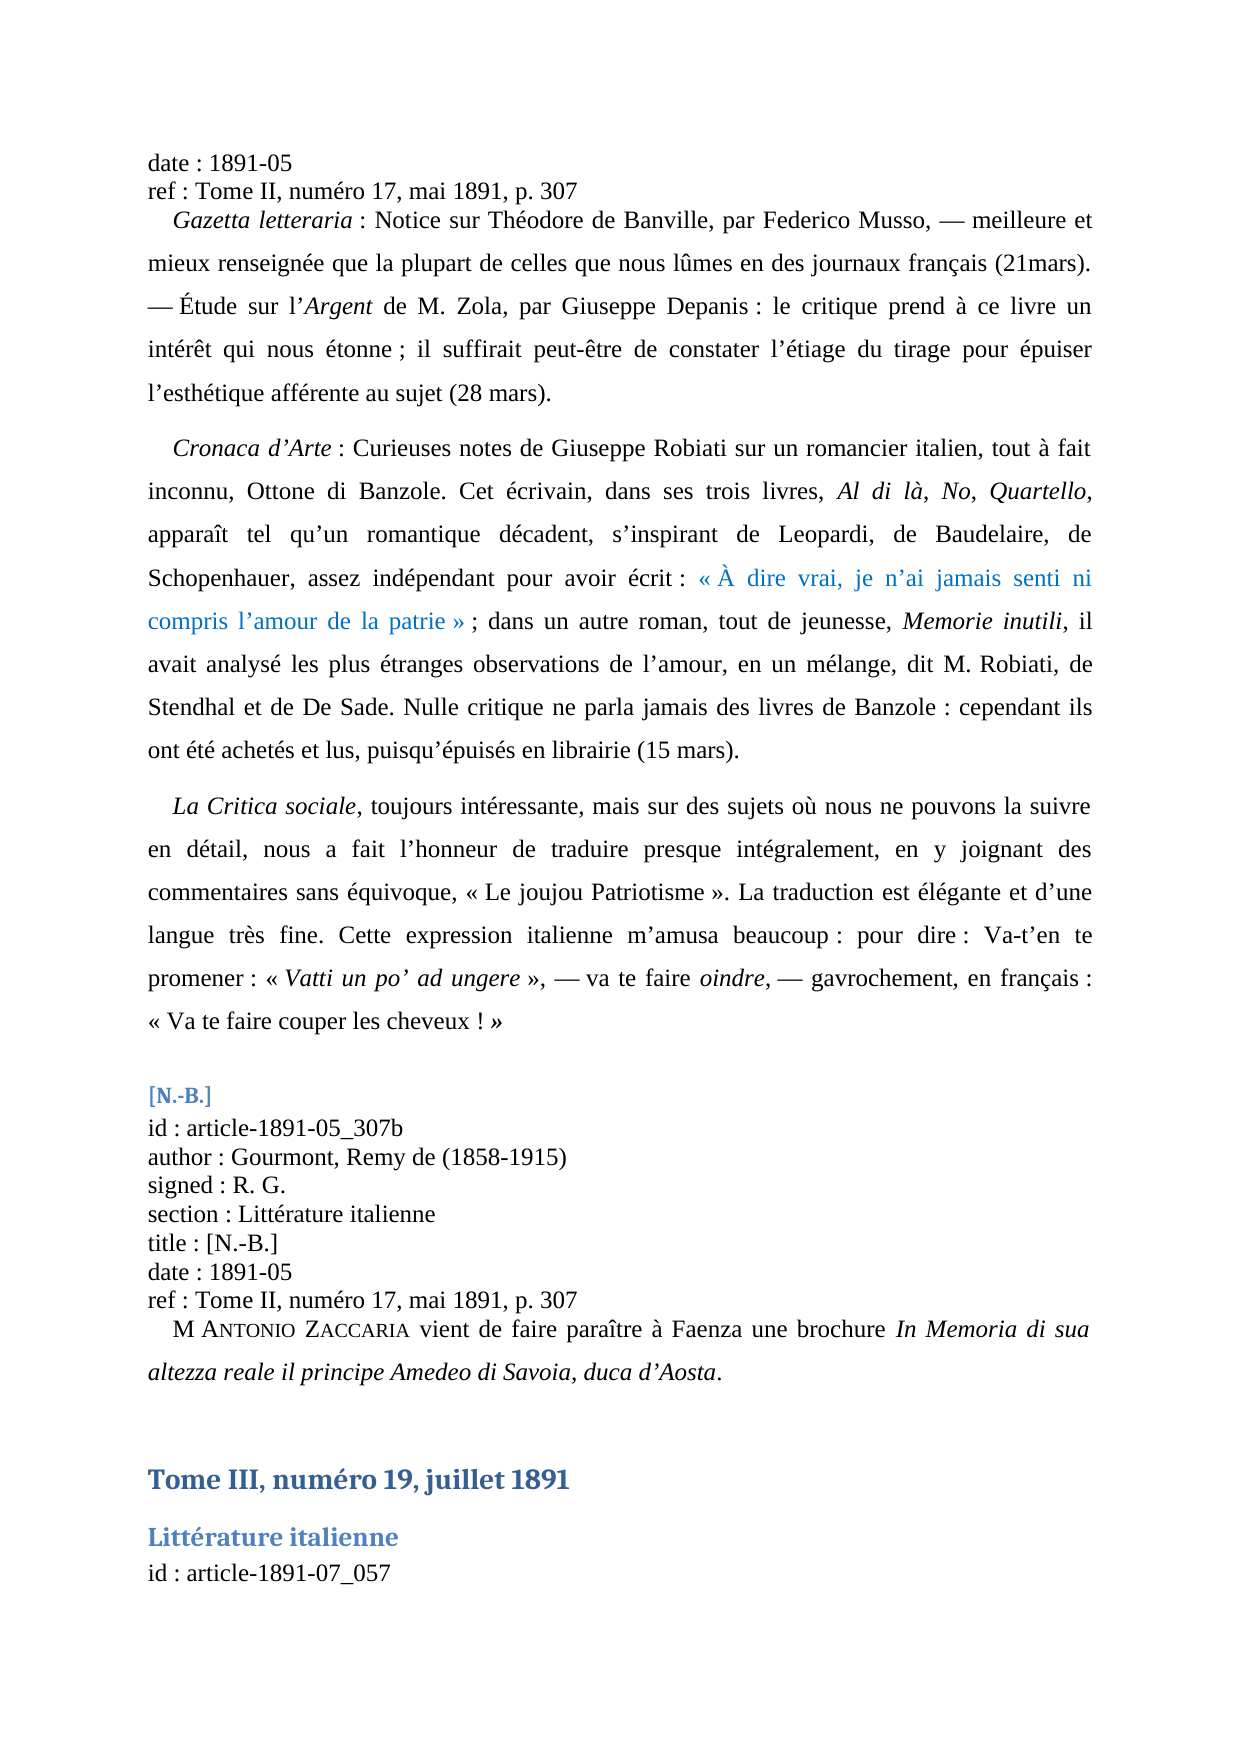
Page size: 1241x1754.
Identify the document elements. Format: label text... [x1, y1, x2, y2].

text id : article-1891-07_057 [148, 1558, 1093, 1587]
text author : Gourmont, Remy de (1858-1915) [148, 1142, 1093, 1171]
text La Critica sociale, toujours intéressante, mais sur des sujets où nous ne pouvons la suivre en détail, nous a fait l’honneur de traduire presque intégralement, en y joignant des commentaires sans équivoque, « Le joujou Patriotisme ». La traduction est élégante et d’une langue très fine. Cette expression italienne m’amusa beaucoup : pour dire : Va-t’en te promener : « Vatti un po’ ad ungere », — va te faire oindre, — gavrochement, en français : « Va te faire couper les cheveux ! » [148, 791, 1093, 1035]
text date : 1891-05 [148, 148, 1093, 176]
text signed : R. G. [148, 1171, 1093, 1199]
text date : 1891-05 [148, 1257, 1093, 1286]
text Cronaca d’Arte : Curieuses notes de Giuseppe Robiati sur un romancier italien, tout à fait inconnu, Ottone di Banzole. Cet écrivain, dans ses trois livres, Al di là, No, Quartello, apparaît tel qu’un romantique décadent, s’inspirant de Leopardi, de Baudelaire, de Schopenhauer, assez indépendant pour avoir écrit : « À dire vrai, je n’ai jamais senti ni compris l’amour de la patrie » ; dans un autre roman, tout de jeunesse, Memorie inutili, il avait analysé les plus étranges observations de l’amour, en un mélange, dit M. Robiati, de Stendhal et de De Sade. Nulle critique ne parla jamais des livres de Banzole : cependant ils ont été achetés et lus, puisqu’épuisés en librairie (15 mars). [148, 433, 1093, 764]
subtitle Littérature italienne [148, 1522, 1093, 1553]
subtitle Tome III, numéro 19, juillet 1891 [148, 1463, 1093, 1497]
text title : [N.-B.] [148, 1228, 1093, 1257]
text M Antonio Zaccaria vient de faire paraître à Faenza une brochure In Memoria di sua altezza reale il principe Amedeo di Savoia, duca d’Aosta. [148, 1314, 1093, 1386]
text Gazetta letteraria : Notice sur Théodore de Banville, par Federico Musso, — meilleure et mieux renseignée que la plupart de celles que nous lûmes en des journaux français (21mars). — Étude sur l’Argent de M. Zola, par Giuseppe Depanis : le critique prend à ce livre un intérêt qui nous étonne ; il suffirait peut-être de constater l’étiage du tirage pour épuiser l’esthétique afférente au sujet (28 mars). [148, 205, 1093, 406]
text section : Littérature italienne [148, 1199, 1093, 1228]
subtitle [N.-B.] [148, 1083, 1093, 1109]
text ref : Tome II, numéro 17, mai 1891, p. 307 [148, 1286, 1093, 1314]
text id : article-1891-05_307b [148, 1113, 1093, 1142]
text ref : Tome II, numéro 17, mai 1891, p. 307 [148, 176, 1093, 205]
